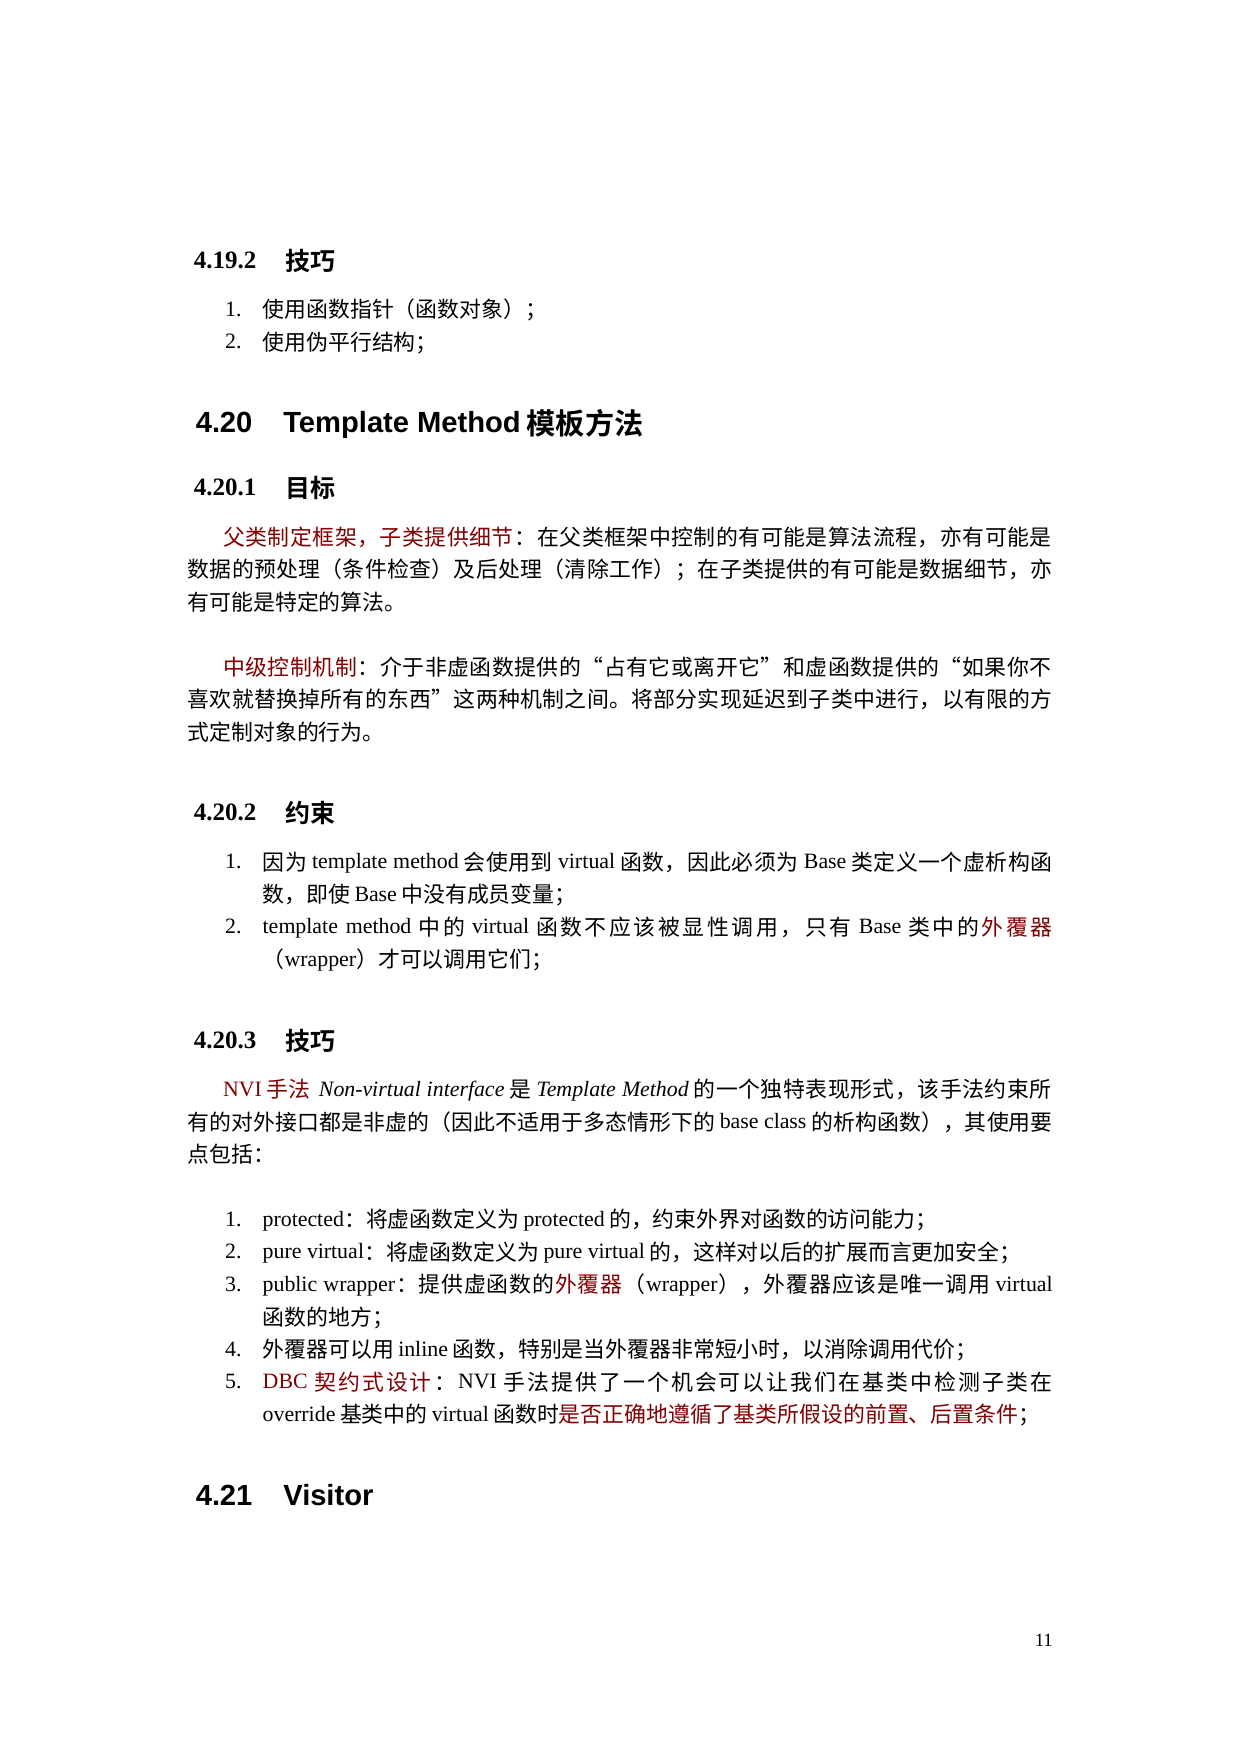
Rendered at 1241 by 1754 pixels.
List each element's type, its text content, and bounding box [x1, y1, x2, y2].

list template method中的virtual函数不应该被显性调用，只有Base类中的外覆器（wrapper）才可以调用它们； [225, 909, 1053, 974]
list 使用伪平行结构； [225, 324, 1053, 357]
subtitle 技巧 [187, 1007, 1053, 1072]
list protected：将虚函数定义为protected的，约束外界对函数的访问能力； [225, 1202, 1053, 1234]
text 父类制定框架，子类提供细节：在父类框架中控制的有可能是算法流程，亦有可能是数据的预处理（条件检查）及后处理（清除工作）；在子类提供的有可能是数据细节，亦有可能是特定的算法。 [187, 519, 1053, 617]
text NVI手法 Non-virtual interface是Template Method的一个独特表现形式，该手法约束所有的对外接口都是非虚的（因此不适用于多态情形下的base class的析构函数），其使用要点包括： [187, 1072, 1053, 1169]
list 因为template method会使用到virtual函数，因此必须为Base类定义一个虚析构函数，即使Base中没有成员变量； [225, 844, 1053, 909]
subtitle Visitor [187, 1462, 1053, 1527]
subtitle Template Method模板方法 [187, 389, 1053, 454]
text 中级控制机制：介于非虚函数提供的“占有它或离开它”和虚函数提供的“如果你不喜欢就替换掉所有的东西”这两种机制之间。将部分实现延迟到子类中进行，以有限的方式定制对象的行为。 [187, 649, 1053, 747]
list pure virtual：将虚函数定义为pure virtual的，这样对以后的扩展而言更加安全； [225, 1234, 1053, 1267]
subtitle 技巧 [187, 227, 1053, 292]
subtitle 目标 [187, 454, 1053, 519]
list DBC契约式设计：NVI手法提供了一个机会可以让我们在基类中检测子类在override基类中的virtual函数时是否正确地遵循了基类所假设的前置、后置条件； [225, 1364, 1053, 1429]
list 使用函数指针（函数对象）； [225, 292, 1053, 324]
subtitle 约束 [187, 779, 1053, 844]
list 外覆器可以用inline函数，特别是当外覆器非常短小时，以消除调用代价； [225, 1332, 1053, 1364]
list public wrapper：提供虚函数的外覆器（wrapper），外覆器应该是唯一调用virtual函数的地方； [225, 1267, 1053, 1332]
